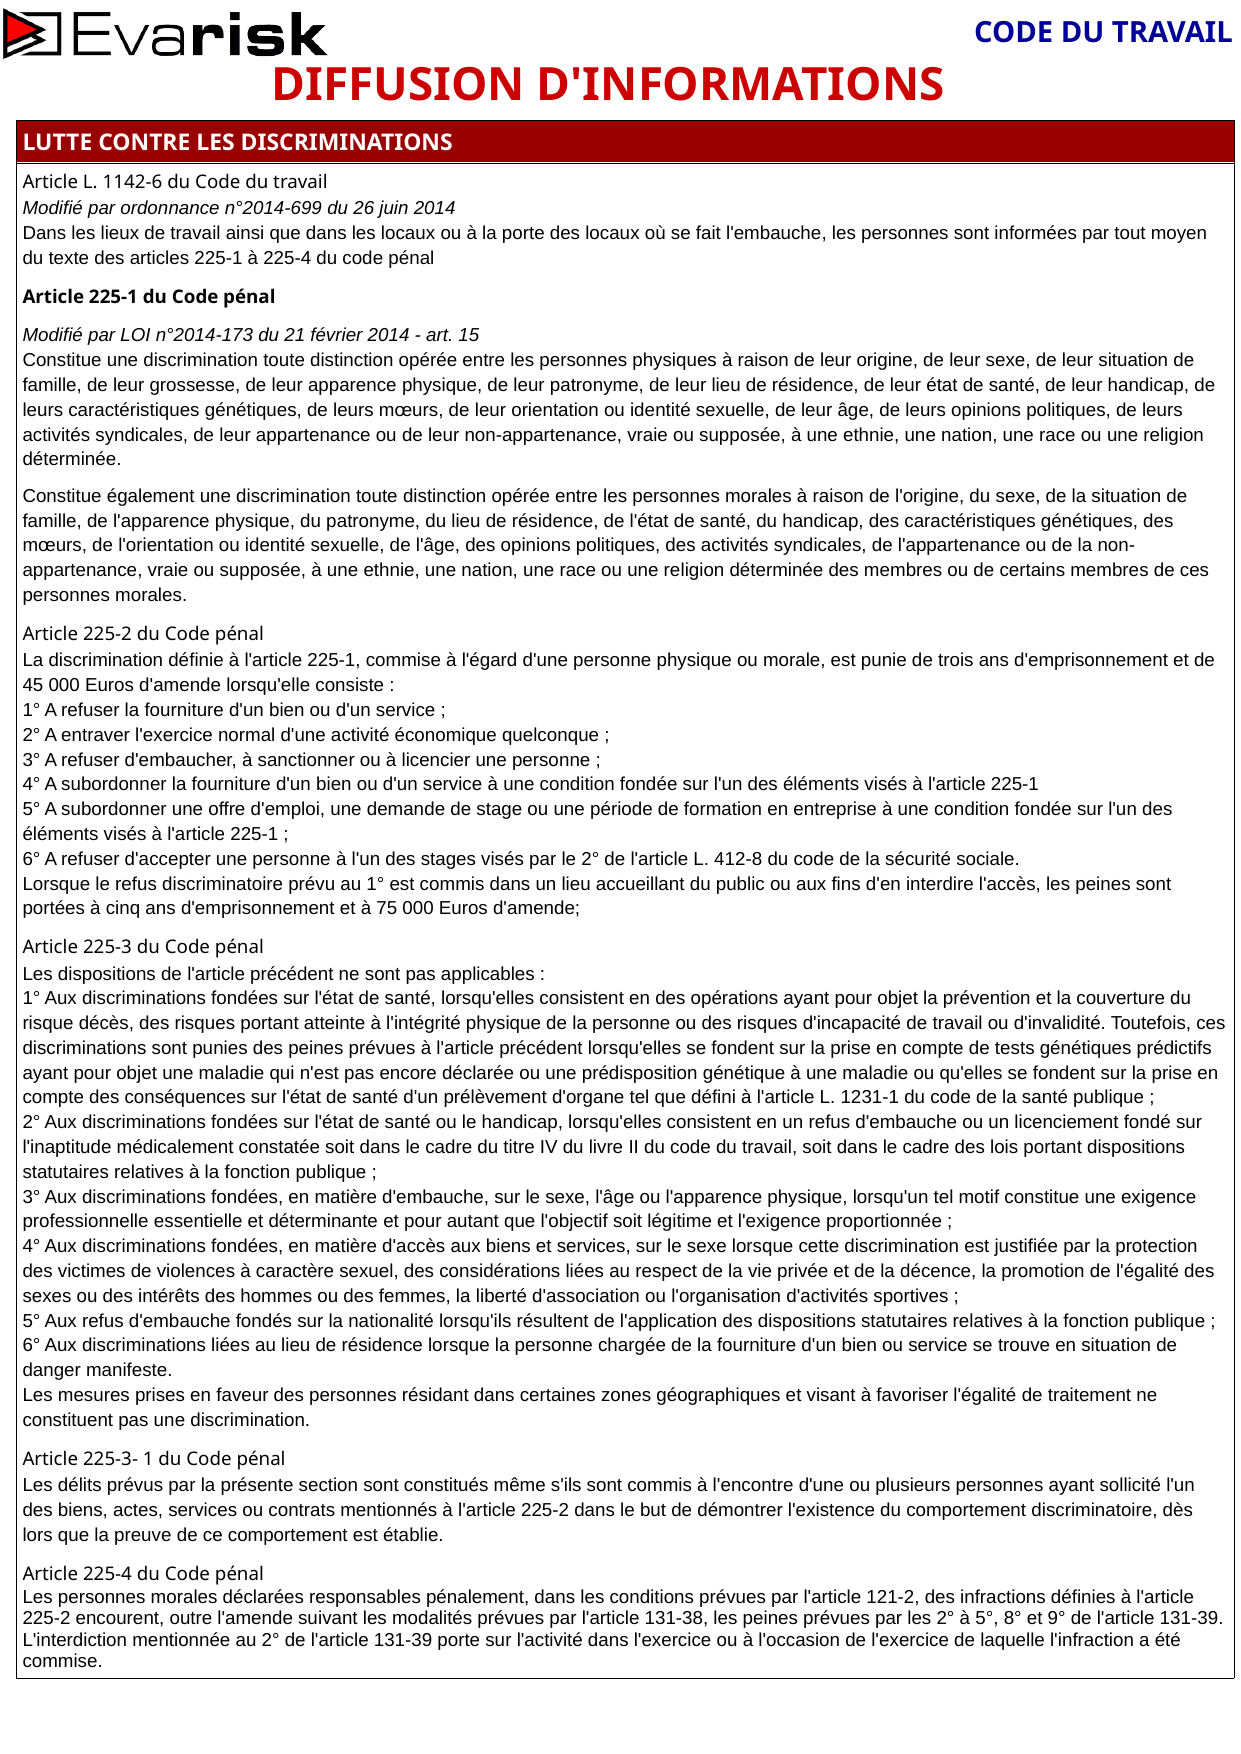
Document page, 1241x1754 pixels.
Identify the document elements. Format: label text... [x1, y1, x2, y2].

picture [0, 1, 333, 64]
table_cell Article L. 1142-6 du Code du travail Modifié par ordonnance n°2014-699 du 26 juin 2014 Dans les lieux de travail ainsi que dans les locaux ou à la porte des locaux où se fait l'embauche, les personnes sont informées par tout moyen du texte des articles 225-1 à 225-4 du code pénal Article 225-1 du Code pénal Modifié par LOI n°2014-173 du 21 février 2014 - art. 15 Constitue une discrimination toute distinction opérée entre les personnes physiques à raison de leur origine, de leur sexe, de leur situation de famille, de leur grossesse, de leur apparence physique, de leur patronyme, de leur lieu de résidence, de leur état de santé, de leur handicap, de leurs caractéristiques génétiques, de leurs mœurs, de leur orientation ou identité sexuelle, de leur âge, de leurs opinions politiques, de leurs activités syndicales, de leur appartenance ou de leur non-appartenance, vraie ou supposée, à une ethnie, une nation, une race ou une religion déterminée. Constitue également une discrimination toute distinction opérée entre les personnes morales à raison de l'origine, du sexe, de la situation de famille, de l'apparence physique, du patronyme, du lieu de résidence, de l'état de santé, du handicap, des caractéristiques génétiques, des mœurs, de l'orientation ou identité sexuelle, de l'âge, des opinions politiques, des activités syndicales, de l'appartenance ou de la non-appartenance, vraie ou supposée, à une ethnie, une nation, une race ou une religion déterminée des membres ou de certains membres de ces personnes morales. Article 225-2 du Code pénal La discrimination définie à l'article 225-1, commise à l'égard d'une personne physique ou morale, est punie de trois ans d'emprisonnement et de 45 000 Euros d'amende lorsqu'elle consiste : 1° A refuser la fourniture d'un bien ou d'un service ; 2° A entraver l'exercice normal d'une activité économique quelconque ; 3° A refuser d'embaucher, à sanctionner ou à licencier une personne ; 4° A subordonner la fourniture d'un bien ou d'un service à une condition fondée sur l'un des éléments visés à l'article 225-1 5° A subordonner une offre d'emploi, une demande de stage ou une période de formation en entreprise à une condition fondée sur l'un des éléments visés à l'article 225-1 ; 6° A refuser d'accepter une personne à l'un des stages visés par le 2° de l'article L. 412-8 du code de la sécurité sociale. Lorsque le refus discriminatoire prévu au 1° est commis dans un lieu accueillant du public ou aux fins d'en interdire l'accès, les peines sont portées à cinq ans d'emprisonnement et à 75 000 Euros d'amende; Article 225-3 du Code pénal Les dispositions de l'article précédent ne sont pas applicables : 1° Aux discriminations fondées sur l'état de santé, lorsqu'elles consistent en des opérations ayant pour objet la prévention et la couverture du risque décès, des risques portant atteinte à l'intégrité physique de la personne ou des risques d'incapacité de travail ou d'invalidité. Toutefois, ces discriminations sont punies des peines prévues à l'article précédent lorsqu'elles se fondent sur la prise en compte de tests génétiques prédictifs ayant pour objet une maladie qui n'est pas encore déclarée ou une prédisposition génétique à une maladie ou qu'elles se fondent sur la prise en compte des conséquences sur l'état de santé d'un prélèvement d'organe tel que défini à l'article L. 1231-1 du code de la santé publique ; 2° Aux discriminations fondées sur l'état de santé ou le handicap, lorsqu'elles consistent en un refus d'embauche ou un licenciement fondé sur l'inaptitude médicalement constatée soit dans le cadre du titre IV du livre II du code du travail, soit dans le cadre des lois portant dispositions statutaires relatives à la fonction publique ; 3° Aux discriminations fondées, en matière d'embauche, sur le sexe, l'âge ou l'apparence physique, lorsqu'un tel motif constitue une exigence professionnelle essentielle et déterminante et pour autant que l'objectif soit légitime et l'exigence proportionnée ; 4° Aux discriminations fondées, en matière d'accès aux biens et services, sur le sexe lorsque cette discrimination est justifiée par la protection des victimes de violences à caractère sexuel, des considérations liées au respect de la vie privée et de la décence, la promotion de l'égalité des sexes ou des intérêts des hommes ou des femmes, la liberté d'association ou l'organisation d'activités sportives ; 5° Aux refus d'embauche fondés sur la nationalité lorsqu'ils résultent de l'application des dispositions statutaires relatives à la fonction publique ; 6° Aux discriminations liées au lieu de résidence lorsque la personne chargée de la fourniture d'un bien ou service se trouve en situation de danger manifeste. Les mesures prises en faveur des personnes résidant dans certaines zones géographiques et visant à favoriser l'égalité de traitement ne constituent pas une discrimination. Article 225-3- 1 du Code pénal Les délits prévus par la présente section sont constitués même s'ils sont commis à l'encontre d'une ou plusieurs personnes ayant sollicité l'un des biens, actes, services ou contrats mentionnés à l'article 225-2 dans le but de démontrer l'existence du comportement discriminatoire, dès lors que la preuve de ce comportement est établie. Article 225-4 du Code pénal Les personnes morales déclarées responsables pénalement, dans les conditions prévues par l'article 121-2, des infractions définies à l'article 225-2 encourent, outre l'amende suivant les modalités prévues par l'article 131-38, les peines prévues par les 2° à 5°, 8° et 9° de l'article 131-39. L'interdiction mentionnée au 2° de l'article 131-39 porte sur l'activité dans l'exercice ou à l'occasion de l'exercice de laquelle l'infraction a été commise. [17, 164, 1234, 1678]
text CODE DU TRAVAIL [333, 12, 1240, 51]
table_header LUTTE CONTRE LES DISCRIMINATIONS [17, 121, 1234, 162]
text DIFFUSION D'INFORMATIONS [0, 51, 1240, 114]
